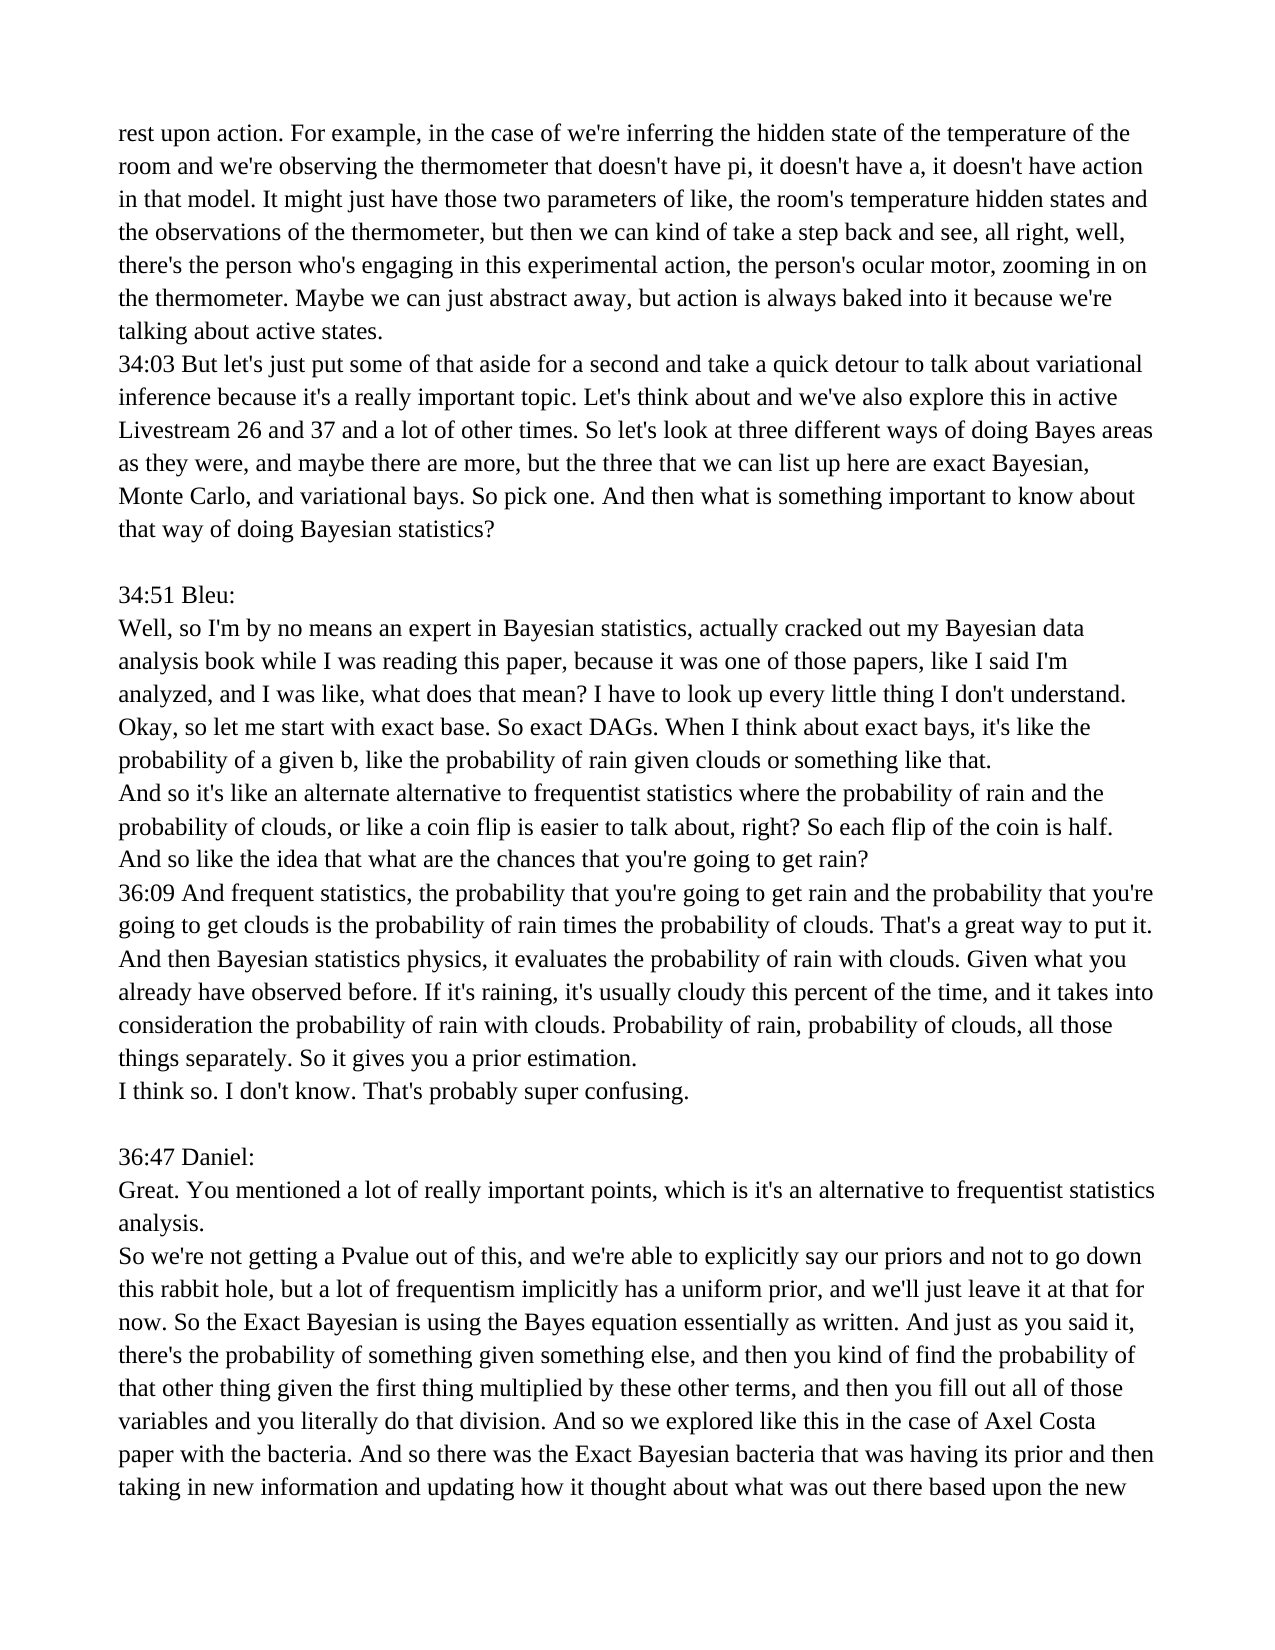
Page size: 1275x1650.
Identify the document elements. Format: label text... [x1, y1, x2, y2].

text So we're not getting a Pvalue out of this, and we're able to explicitly say our priors and not to go down this rabbit hole, but a lot of frequentism implicitly has a uniform prior, and we'll just leave it at that for now. So the Exact Bayesian is using the Bayes equation essentially as written. And just as you said it, there's the probability of something given something else, and then you kind of find the probability of that other thing given the first thing multiplied by these other terms, and then you fill out all of those variables and you literally do that division. And so we explored like this in the case of Axel Costa paper with the bacteria. And so there was the Exact Bayesian bacteria that was having its prior and then taking in new information and updating how it thought about what was out there based upon the new [118, 1241, 1157, 1501]
text And then Bayesian statistics physics, it evaluates the probability of rain with clouds. Given what you already have observed before. If it's raining, it's usually cloudy this percent of the time, and it takes into consideration the probability of rain with clouds. Probability of rain, probability of clouds, all those things separately. So it gives you a prior estimation. [118, 944, 1157, 1071]
text Great. You mentioned a lot of really important points, which is it's an alternative to frequentist statistics analysis. [118, 1175, 1157, 1237]
text And so it's like an alternate alternative to frequentist statistics where the probability of rain and the probability of clouds, or like a coin flip is easier to talk about, right? So each flip of the coin is half. And so like the idea that what are the chances that you're going to get rain? [118, 778, 1157, 873]
text Well, so I'm by no means an expert in Bayesian statistics, actually cracked out my Bayesian data analysis book while I was reading this paper, because it was one of those papers, like I said I'm analyzed, and I was like, what does that mean? I have to look up every little thing I don't understand. Okay, so let me start with exact base. So exact DAGs. When I think about exact bays, it's like the probability of a given b, like the probability of rain given clouds or something like that. [118, 613, 1157, 774]
text rest upon action. For example, in the case of we're inferring the hidden state of the temperature of the room and we're observing the thermometer that doesn't have pi, it doesn't have a, it doesn't have action in that model. It might just have those two parameters of like, the room's temperature hidden states and the observations of the thermometer, but then we can kind of take a step back and see, all right, well, there's the person who's engaging in this experimental action, the person's ocular motor, zooming in on the thermometer. Maybe we can just abstract away, but action is always baked into it because we're talking about active states. [118, 118, 1157, 345]
text 34:03 But let's just put some of that aside for a second and take a quick detour to talk about variational inference because it's a really important topic. Let's think about and we've also explore this in active Livestream 26 and 37 and a lot of other times. So let's look at three different ways of doing Bayes areas as they were, and maybe there are more, but the three that we can list up here are exact Bayesian, Monte Carlo, and variational bays. So pick one. And then what is something important to know about that way of doing Bayesian statistics? [118, 349, 1157, 543]
text 36:47 Daniel: [118, 1142, 1157, 1171]
text I think so. I don't know. That's probably super confusing. [118, 1076, 1157, 1104]
text 36:09 And frequent statistics, the probability that you're going to get rain and the probability that you're going to get clouds is the probability of rain times the probability of clouds. That's a great way to put it. [118, 878, 1157, 939]
text 34:51 Bleu: [118, 580, 1157, 609]
